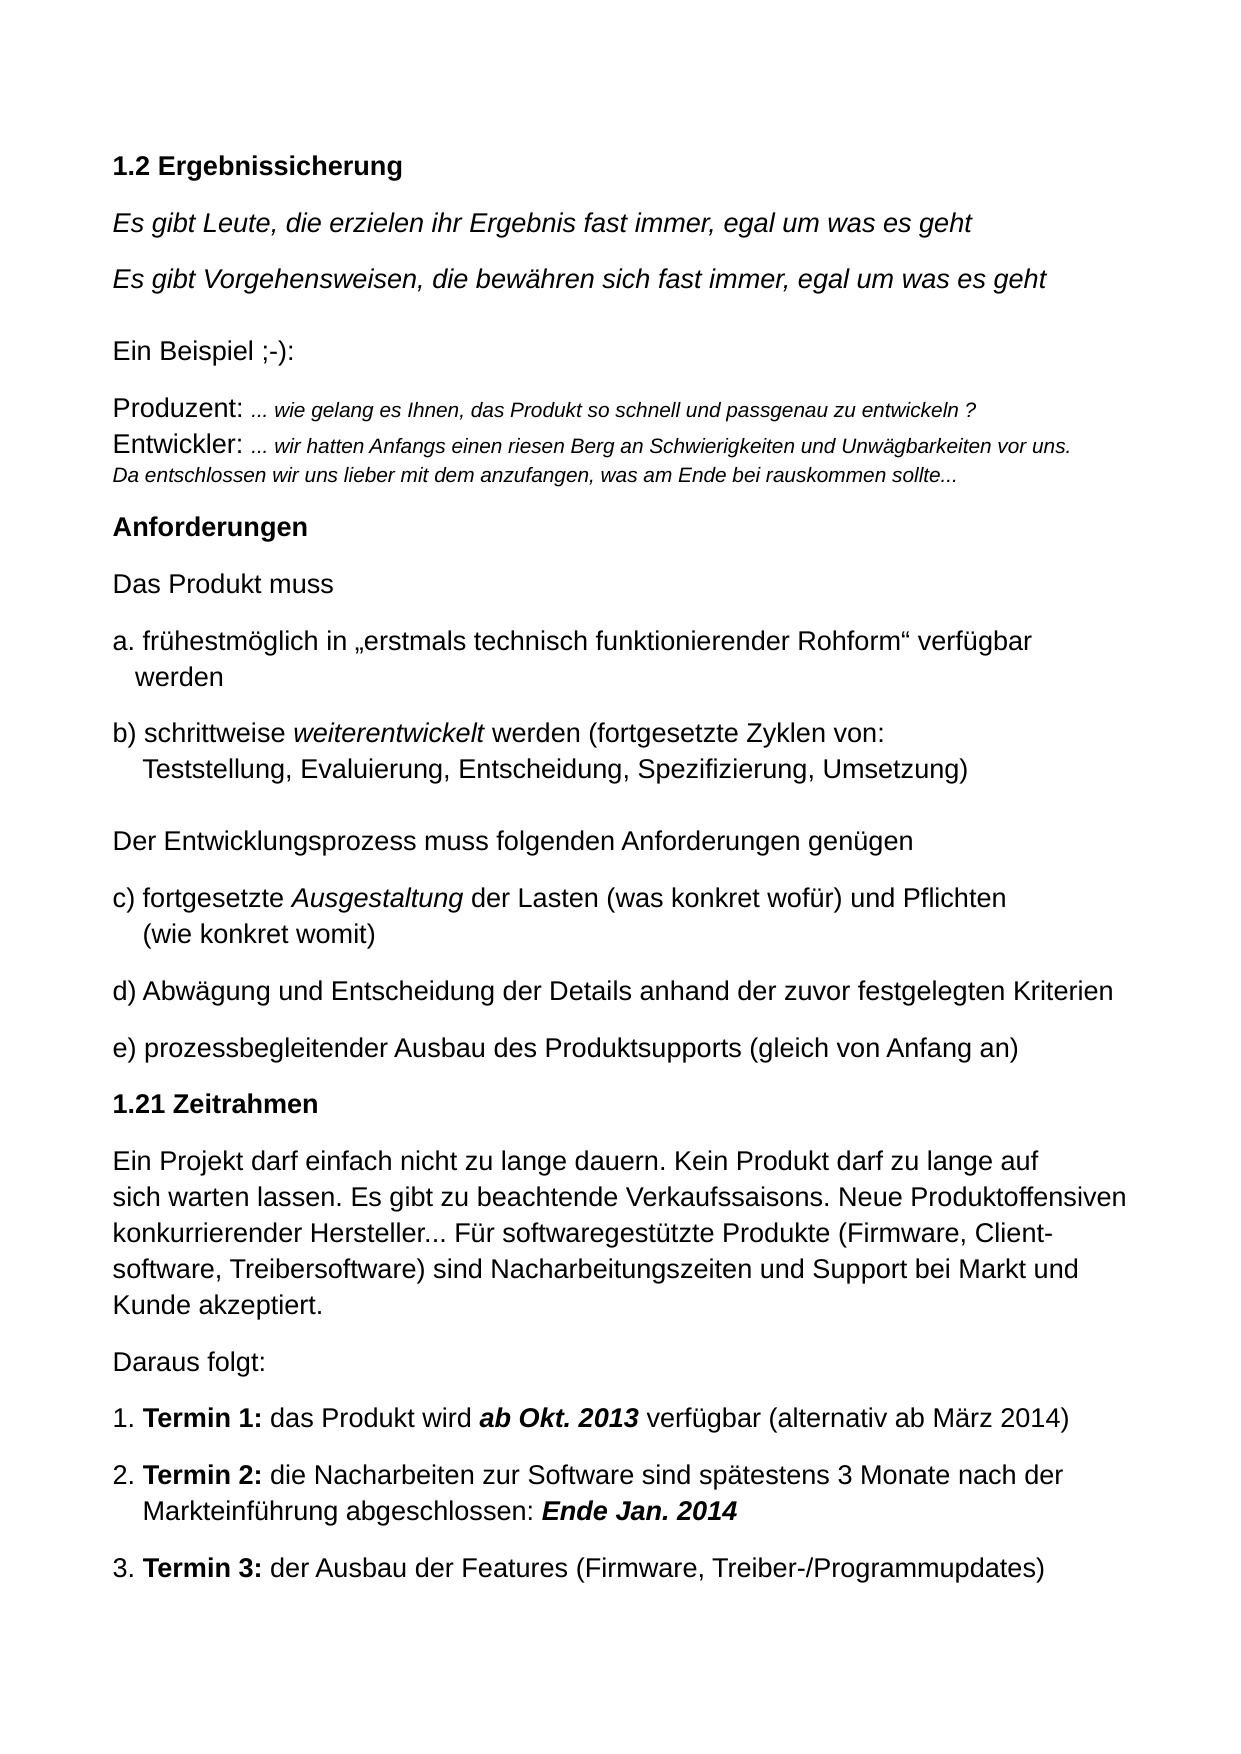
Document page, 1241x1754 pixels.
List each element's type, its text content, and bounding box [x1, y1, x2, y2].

text Anforderungen [112, 511, 1128, 542]
text 2. Termin 2: die Nacharbeiten zur Software sind spätestens 3 Monate nach der Markteinführung abgeschlossen: Ende Jan. 2014 [112, 1459, 1128, 1526]
text c) fortgesetzte Ausgestaltung der Lasten (was konkret wofür) und Pflichten (wie konkret womit) [112, 882, 1128, 949]
text b) schrittweise weiterentwickelt werden (fortgesetzte Zyklen von: Teststellung, Evaluierung, Entscheidung, Spezifizierung, Umsetzung) Der Entwicklungsprozess muss folgenden Anforderungen genügen [112, 717, 1128, 857]
text 1.2 Ergebnissicherung [112, 150, 1128, 181]
text Das Produkt muss [112, 568, 1128, 599]
text d) Abwägung und Entscheidung der Details anhand der zuvor festgelegten Kriterien [112, 975, 1128, 1006]
text Ein Projekt darf einfach nicht zu lange dauern. Kein Produkt darf zu lange auf sich warten lassen. Es gibt zu beachtende Verkaufssaisons. Neue Produktoffensiven konkurrierender Hersteller... Für softwaregestützte Produkte (Firmware, Client-software, Treibersoftware) sind Nacharbeitungszeiten und Support bei Markt und Kunde akzeptiert. [112, 1145, 1128, 1320]
text e) prozessbegleitender Ausbau des Produktsupports (gleich von Anfang an) [112, 1032, 1128, 1063]
text Es gibt Leute, die erzielen ihr Ergebnis fast immer, egal um was es geht [112, 207, 1128, 238]
text 3. Termin 3: der Ausbau der Features (Firmware, Treiber-/Programmupdates) [112, 1552, 1128, 1583]
text Es gibt Vorgehensweisen, die bewähren sich fast immer, egal um was es geht Ein Beispiel ;-): [112, 263, 1128, 367]
text 1.21 Zeitrahmen [112, 1088, 1128, 1119]
text 1. Termin 1: das Produkt wird ab Okt. 2013 verfügbar (alternativ ab März 2014) [112, 1402, 1128, 1434]
text a. frühestmöglich in „erstmals technisch funktionierender Rohform“ verfügbar werden [112, 625, 1128, 692]
text Daraus folgt: [112, 1346, 1128, 1377]
text Produzent: ... wie gelang es Ihnen, das Produkt so schnell und passgenau zu entwickeln ? Entwickler: ... wir hatten Anfangs einen riesen Berg an Schwierigkeiten und Unwägbarkeiten vor uns. Da entschlossen wir uns lieber mit dem anzufangen, was am Ende bei rauskommen sollte... [112, 392, 1128, 487]
